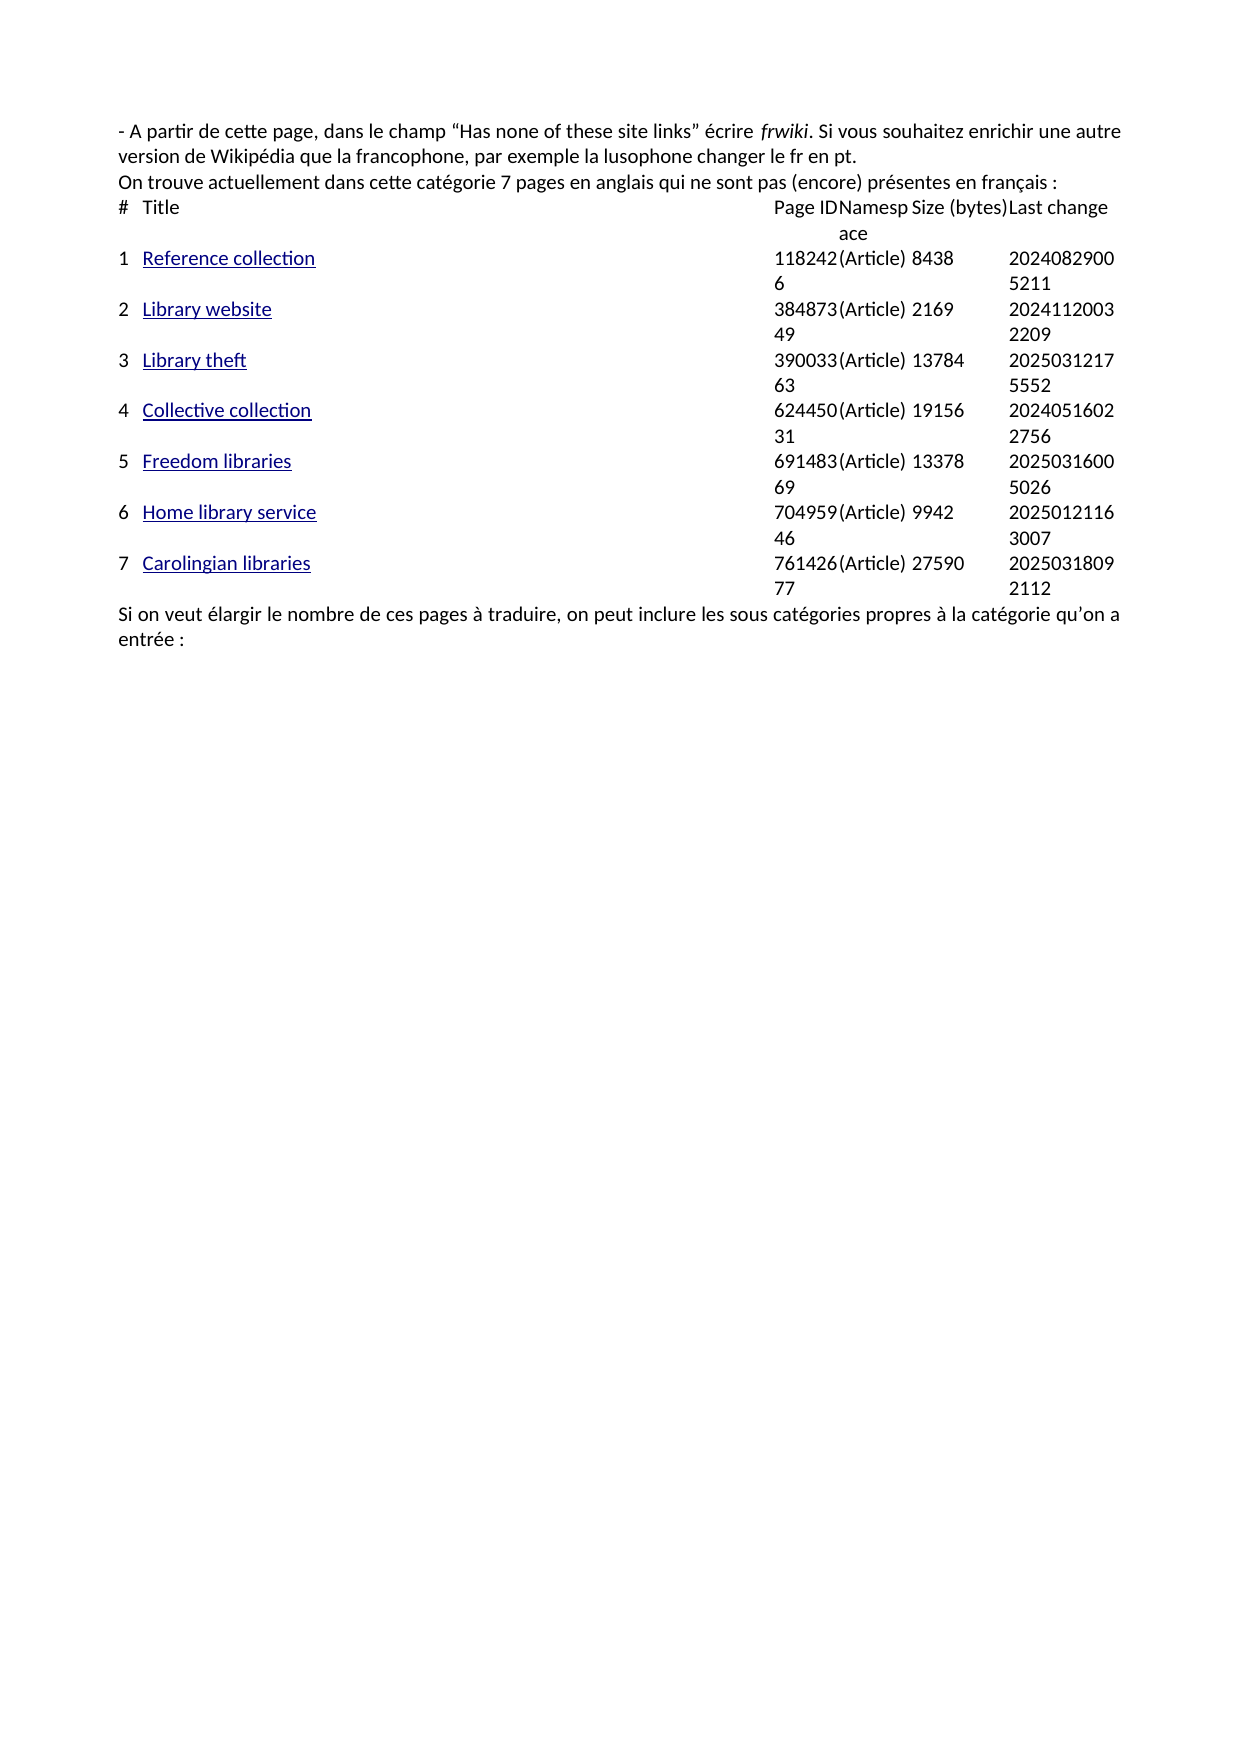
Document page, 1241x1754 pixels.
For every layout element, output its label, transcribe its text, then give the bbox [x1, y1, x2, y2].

table_cell 13378 [912, 449, 1009, 499]
table_cell (Article) [839, 449, 912, 499]
table_cell 9942 [912, 499, 1009, 550]
table_header Page ID [774, 194, 839, 245]
table_cell Carolingian libraries [143, 550, 774, 601]
table_cell 2 [118, 296, 142, 347]
table_cell 8438 [912, 245, 1009, 296]
table_cell (Article) [839, 296, 912, 347]
table_cell 5 [118, 449, 142, 499]
table_header Namespace [839, 194, 912, 245]
text On trouve actuellement dans cette catégorie 7 pages en anglais qui ne sont pas (encore) présentes en français : [118, 169, 1122, 194]
table_cell (Article) [839, 347, 912, 398]
table_cell 4 [118, 398, 142, 448]
table_header Title [143, 194, 774, 245]
table_cell 2169 [912, 296, 1009, 347]
table_cell 39003363 [774, 347, 839, 398]
table_header Size (bytes) [912, 194, 1009, 245]
table_cell 27590 [912, 550, 1009, 601]
table_cell 20250121163007 [1009, 499, 1122, 550]
table_cell Library website [143, 296, 774, 347]
table_cell 6 [118, 499, 142, 550]
table_cell 70495946 [774, 499, 839, 550]
table_cell 38487349 [774, 296, 839, 347]
table_cell 3 [118, 347, 142, 398]
table_header Last change [1009, 194, 1122, 245]
table_cell 20241120032209 [1009, 296, 1122, 347]
table_cell 20250316005026 [1009, 449, 1122, 499]
table_cell (Article) [839, 245, 912, 296]
table_cell 19156 [912, 398, 1009, 448]
table_cell 1 [118, 245, 142, 296]
table_cell Library theft [143, 347, 774, 398]
table_cell Home library service [143, 499, 774, 550]
table_cell Freedom libraries [143, 449, 774, 499]
table_cell 20240829005211 [1009, 245, 1122, 296]
text Si on veut élargir le nombre de ces pages à traduire, on peut inclure les sous catégories propres à la catégorie qu’on a entrée : [118, 601, 1122, 652]
table_cell 76142677 [774, 550, 839, 601]
table_header # [118, 194, 142, 245]
table_cell 20240516022756 [1009, 398, 1122, 448]
text - A partir de cette page, dans le champ “Has none of these site links” écrire frwiki. Si vous souhaitez enrichir une autre version de Wikipédia que la francophone, par exemple la lusophone changer le fr en pt. [118, 118, 1122, 169]
table_cell 62445031 [774, 398, 839, 448]
table_cell 1182426 [774, 245, 839, 296]
table_cell Reference collection [143, 245, 774, 296]
table_cell 20250312175552 [1009, 347, 1122, 398]
table_cell (Article) [839, 550, 912, 601]
table_cell Collective collection [143, 398, 774, 448]
table_cell 69148369 [774, 449, 839, 499]
table_cell (Article) [839, 499, 912, 550]
table_cell 7 [118, 550, 142, 601]
table_cell 20250318092112 [1009, 550, 1122, 601]
table_cell (Article) [839, 398, 912, 448]
table_cell 13784 [912, 347, 1009, 398]
